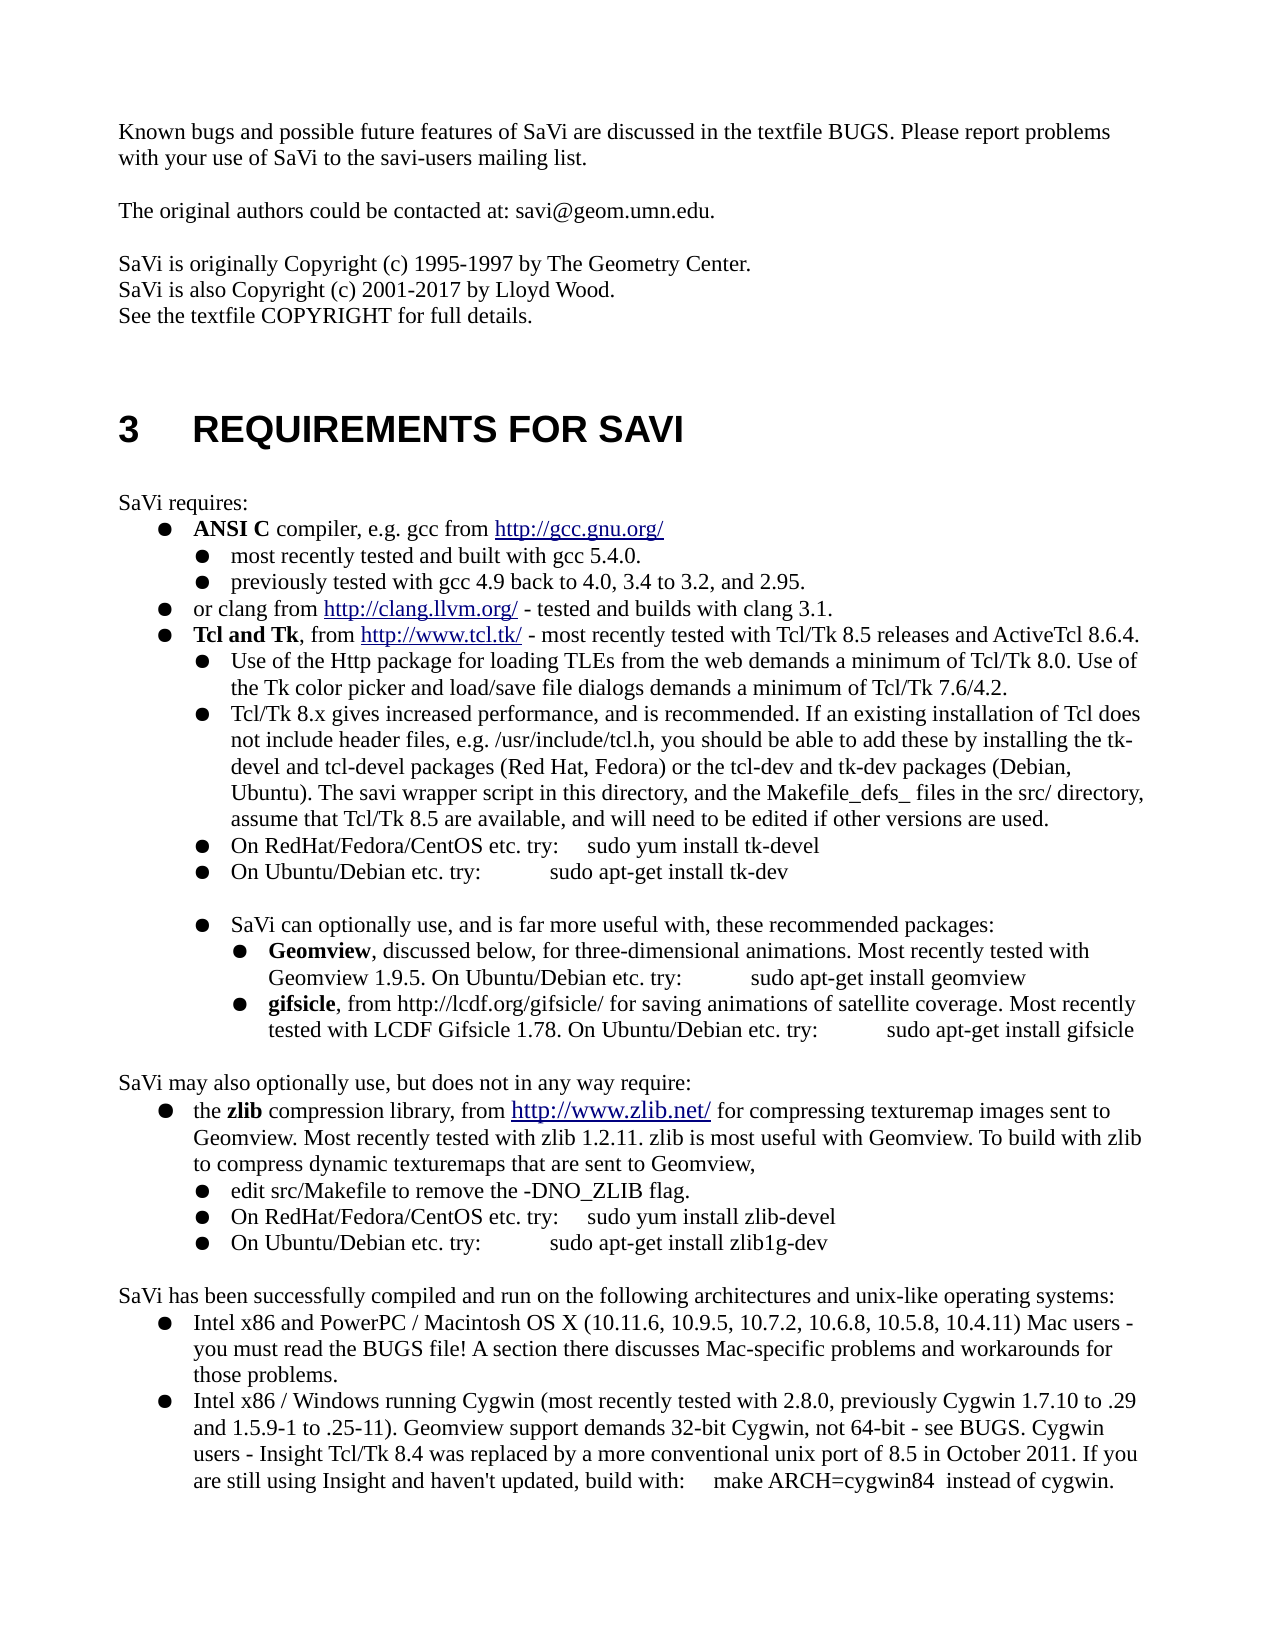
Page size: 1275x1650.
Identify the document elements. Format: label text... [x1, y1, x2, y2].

list On Ubuntu/Debian etc. try: sudo apt-get install zlib1g-dev [193, 1229, 1157, 1256]
list the zlib compression library, from http://www.zlib.net/ for compressing texturemap images sent to Geomview. Most recently tested with zlib 1.2.11. zlib is most useful with Geomview. To build with zlib to compress dynamic texturemaps that are sent to Geomview, [156, 1095, 1157, 1177]
list Geomview, discussed below, for three-dimensional animations. Most recently tested with Geomview 1.9.5. On Ubuntu/Debian etc. try: sudo apt-get install geomview [231, 937, 1157, 990]
list Tcl and Tk, from http://www.tcl.tk/ - most recently tested with Tcl/Tk 8.5 releases and ActiveTcl 8.6.4. [156, 621, 1157, 647]
list SaVi can optionally use, and is far more useful with, these recommended packages: [193, 911, 1157, 937]
list On Ubuntu/Debian etc. try: sudo apt-get install tk-dev [193, 858, 1157, 884]
subtitle REQUIREMENTS FOR SAVI [118, 407, 1157, 450]
list gifsicle, from http://lcdf.org/gifsicle/ for saving animations of satellite coverage. Most recently tested with LCDF Gifsicle 1.78. On Ubuntu/Debian etc. try: sudo apt-get install gifsicle [231, 990, 1157, 1043]
list Intel x86 / Windows running Cygwin (most recently tested with 2.8.0, previously Cygwin 1.7.10 to .29 and 1.5.9-1 to .25-11). Geomview support demands 32-bit Cygwin, not 64-bit - see BUGS. Cygwin users - Insight Tcl/Tk 8.4 was replaced by a more conventional unix port of 8.5 in October 2011. If you are still using Insight and haven't updated, build with: make ARCH=cygwin84 instead of cygwin. [156, 1388, 1157, 1493]
list On RedHat/Fedora/CentOS etc. try: sudo yum install tk-devel [193, 832, 1157, 858]
list Intel x86 and PowerPC / Macintosh OS X (10.11.6, 10.9.5, 10.7.2, 10.6.8, 10.5.8, 10.4.11) Mac users - you must read the BUGS file! A section there discusses Mac-specific problems and workarounds for those problems. [156, 1308, 1157, 1388]
text The original authors could be contacted at: savi@geom.umn.edu. [118, 197, 1157, 223]
text See the textfile COPYRIGHT for full details. [118, 303, 1157, 329]
list ANSI C compiler, e.g. gcc from http://gcc.gnu.org/ [156, 516, 1157, 542]
text SaVi is also Copyright (c) 2001-2017 by Lloyd Wood. [118, 276, 1157, 303]
text Known bugs and possible future features of SaVi are discussed in the textfile BUGS. Please report problems with your use of SaVi to the savi-users mailing list. [118, 118, 1157, 171]
text SaVi requires: [118, 489, 1157, 516]
list On RedHat/Fedora/CentOS etc. try: sudo yum install zlib-devel [193, 1203, 1157, 1229]
list most recently tested and built with gcc 5.4.0. [193, 542, 1157, 568]
list or clang from http://clang.llvm.org/ - tested and builds with clang 3.1. [156, 594, 1157, 621]
text SaVi may also optionally use, but does not in any way require: [118, 1069, 1157, 1095]
list Tcl/Tk 8.x gives increased performance, and is recommended. If an existing installation of Tcl does not include header files, e.g. /usr/include/tcl.h, you should be able to add these by installing the tk-devel and tcl-devel packages (Red Hat, Fedora) or the tcl-dev and tk-dev packages (Debian, Ubuntu). The savi wrapper script in this directory, and the Makefile_defs_ files in the src/ directory, assume that Tcl/Tk 8.5 are available, and will need to be edited if other versions are used. [193, 700, 1157, 832]
list previously tested with gcc 4.9 back to 4.0, 3.4 to 3.2, and 2.95. [193, 568, 1157, 594]
text SaVi is originally Copyright (c) 1995-1997 by The Geometry Center. [118, 250, 1157, 276]
list edit src/Makefile to remove the -DNO_ZLIB flag. [193, 1177, 1157, 1203]
text SaVi has been successfully compiled and run on the following architectures and unix-like operating systems: [118, 1282, 1157, 1308]
list Use of the Http package for loading TLEs from the web demands a minimum of Tcl/Tk 8.0. Use of the Tk color picker and load/save file dialogs demands a minimum of Tcl/Tk 7.6/4.2. [193, 647, 1157, 700]
